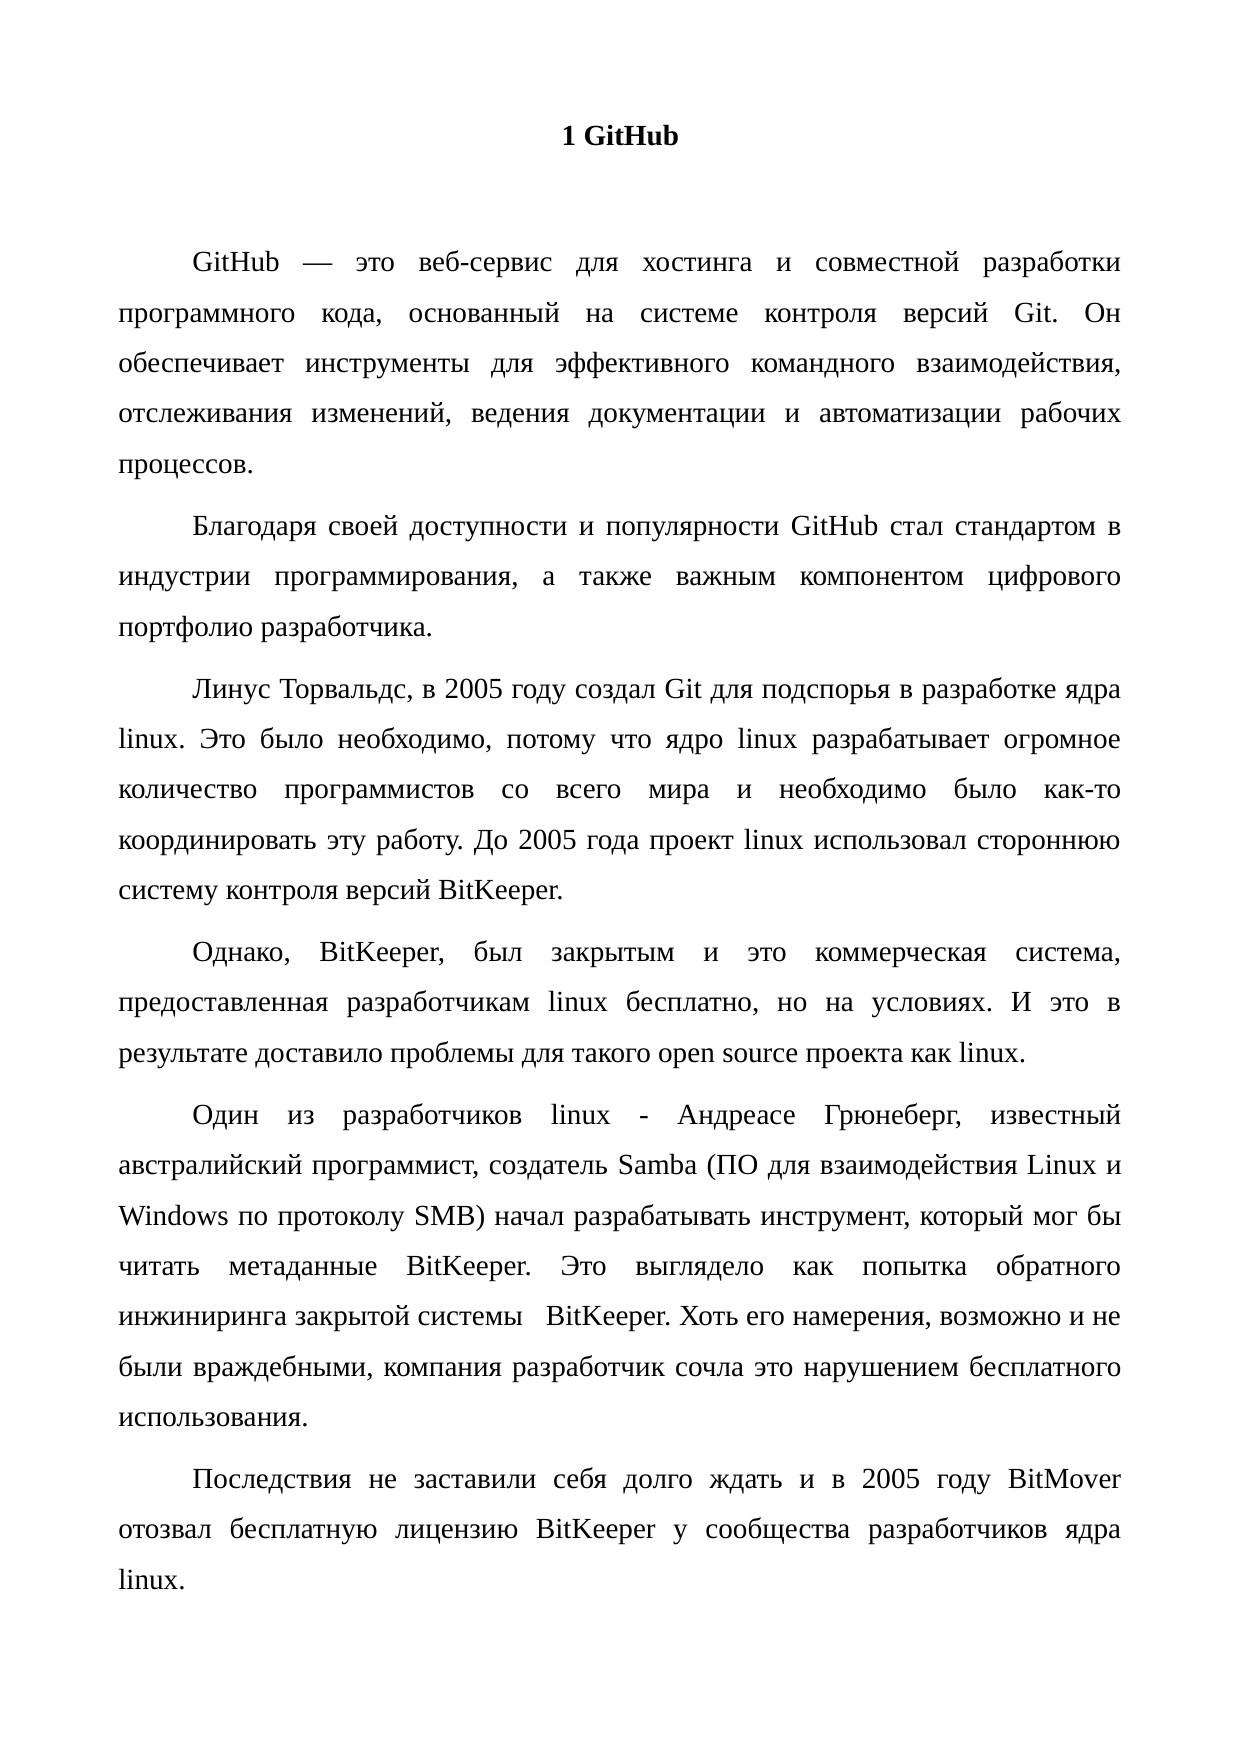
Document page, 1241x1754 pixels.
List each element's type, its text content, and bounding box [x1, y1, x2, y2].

subtitle 1 GitHub [118, 118, 1122, 152]
text Последствия не заставили себя долго ждать и в 2005 году BitMover отозвал бесплатную лицензию BitKeeper у сообщества разработчиков ядра linux. [118, 1461, 1122, 1595]
text GitHub — это веб-сервис для хостинга и совместной разработки программного кода, основанный на системе контроля версий Git. Он обеспечивает инструменты для эффективного командного взаимодействия, отслеживания изменений, ведения документации и автоматизации рабочих процессов. [118, 244, 1122, 479]
text Линус Торвальдс, в 2005 году создал Git для подспорья в разработке ядра linux. Это было необходимо, потому что ядро linux разрабатывает огромное количество программистов со всего мира и необходимо было как-то координировать эту работу. До 2005 года проект linux использовал стороннюю систему контроля версий BitKeeper. [118, 671, 1122, 906]
text Один из разработчиков linux - Андреасе Грюнеберг, известный австралийский программист, создатель Samba (ПО для взаимодействия Linux и Windows по протоколу SMB) начал разрабатывать инструмент, который мог бы читать метаданные BitKeeper. Это выглядело как попытка обратного инжиниринга закрытой системы BitKeeper. Хоть его намерения, возможно и не были враждебными, компания разработчик сочла это нарушением бесплатного использования. [118, 1097, 1122, 1432]
text Однако, BitKeeper, был закрытым и это коммерческая система, предоставленная разработчикам linux бесплатно, но на условиях. И это в результате доставило проблемы для такого open source проекта как linux. [118, 934, 1122, 1068]
text Благодаря своей доступности и популярности GitHub стал стандартом в индустрии программирования, а также важным компонентом цифрового портфолио разработчика. [118, 508, 1122, 642]
